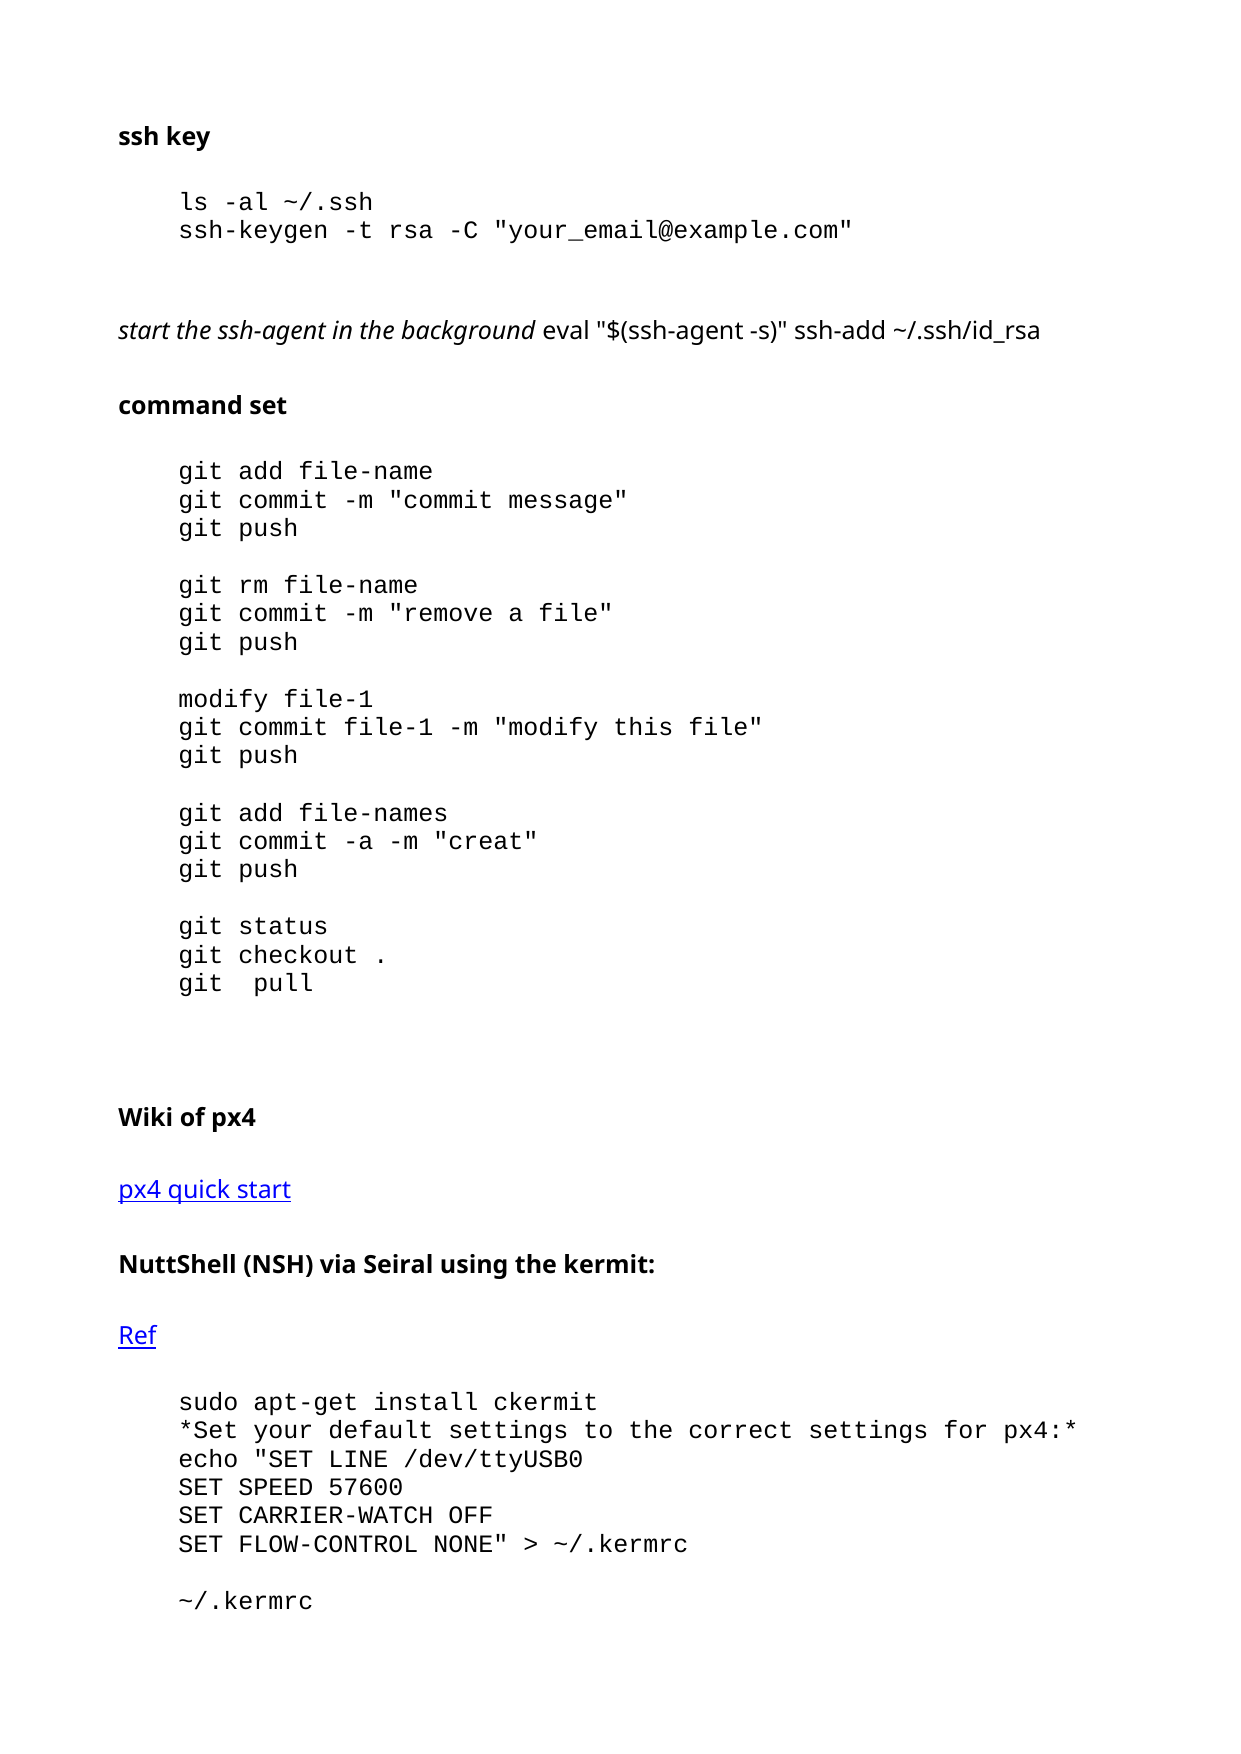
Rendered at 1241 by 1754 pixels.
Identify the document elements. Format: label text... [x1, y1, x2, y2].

text git rm file-name [118, 573, 1122, 601]
text git commit -m "remove a file" [118, 601, 1122, 629]
text echo "SET LINE /dev/ttyUSB0 [118, 1446, 1122, 1474]
text git status [118, 914, 1122, 942]
text command set [118, 387, 1122, 421]
text ls -al ~/.ssh [118, 190, 1122, 218]
text git push [118, 629, 1122, 658]
text git commit file-1 -m "modify this file" [118, 715, 1122, 743]
text sudo apt-get install ckermit [118, 1389, 1122, 1418]
text *Set your default settings to the correct settings for px4:* [118, 1418, 1122, 1446]
text git add file-names [118, 800, 1122, 828]
text ssh-keygen -t rsa -C "your_email@example.com" [118, 218, 1122, 246]
text ~/.kermrc [118, 1588, 1122, 1617]
text git add file-name [118, 459, 1122, 487]
text git commit -m "commit message" [118, 487, 1122, 516]
text git pull [118, 971, 1122, 999]
text SET CARRIER-WATCH OFF [118, 1503, 1122, 1531]
text git checkout . [118, 942, 1122, 971]
text SET FLOW-CONTROL NONE" > ~/.kermrc [118, 1531, 1122, 1559]
text modify file-1 [118, 686, 1122, 715]
text ssh key [118, 118, 1122, 152]
text git commit -a -m "creat" [118, 828, 1122, 857]
text px4 quick start [118, 1172, 1122, 1206]
text Wiki of px4 [118, 1100, 1122, 1134]
text git push [118, 743, 1122, 771]
text Ref [118, 1318, 1122, 1352]
text NuttShell (NSH) via Seiral using the kermit: [118, 1246, 1122, 1280]
text git push [118, 857, 1122, 885]
text git push [118, 516, 1122, 544]
text SET SPEED 57600 [118, 1474, 1122, 1503]
text start the ssh-agent in the background eval "$(ssh-agent -s)" ssh-add ~/.ssh/id_rsa [118, 313, 1122, 347]
